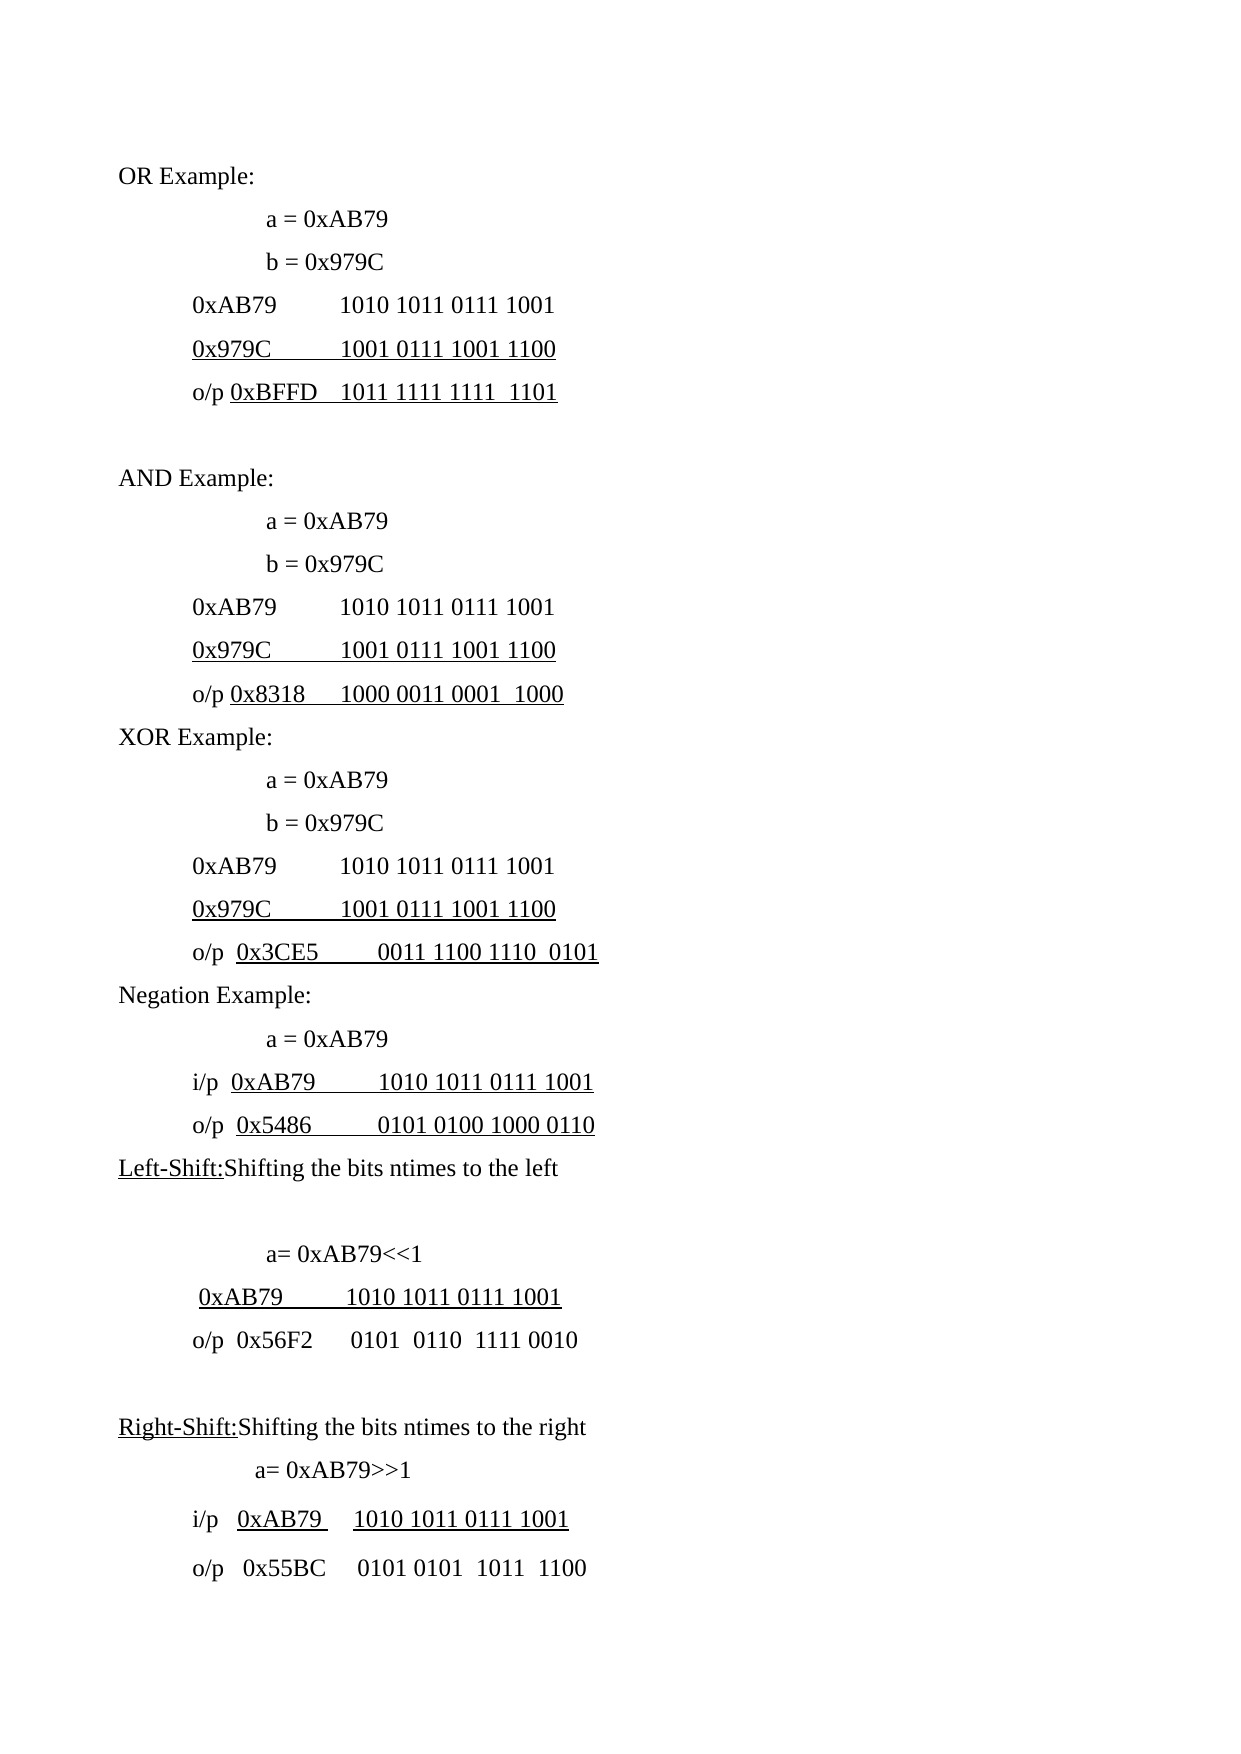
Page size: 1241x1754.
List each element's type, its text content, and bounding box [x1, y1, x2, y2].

text Left-Shift:Shifting the bits ntimes to the left [118, 1153, 1122, 1182]
text AND Example: [118, 463, 1122, 492]
text 0x979C 1001 0111 1001 1100 [118, 334, 1122, 362]
text 0x979C 1001 0111 1001 1100 [118, 894, 1122, 923]
text a = 0xAB79 [118, 506, 1122, 535]
text o/p 0x5486 0101 0100 1000 0110 [118, 1110, 1122, 1139]
text o/p 0x8318 1000 0011 0001 1000 [118, 679, 1122, 707]
text a= 0xAB79>>1 [118, 1455, 1122, 1484]
text i/p 0xAB79 1010 1011 0111 1001 [118, 1067, 1122, 1096]
text 0xAB79 1010 1011 0111 1001 [118, 851, 1122, 880]
text 0xAB79 1010 1011 0111 1001 [118, 291, 1122, 319]
text Right-Shift:Shifting the bits ntimes to the right [118, 1412, 1122, 1441]
text Negation Example: [118, 981, 1122, 1009]
text XOR Example: [118, 722, 1122, 751]
text b = 0x979C [118, 247, 1122, 276]
text a = 0xAB79 [118, 1024, 1122, 1052]
text i/p 0xAB79 1010 1011 0111 1001 [118, 1504, 1122, 1533]
text o/p 0x55BC 0101 0101 1011 1100 [118, 1553, 1122, 1582]
text a= 0xAB79<<1 [118, 1239, 1122, 1268]
text o/p 0xBFFD 1011 1111 1111 1101 [118, 377, 1122, 406]
text 0xAB79 1010 1011 0111 1001 [118, 592, 1122, 621]
text OR Example: [118, 161, 1122, 190]
text b = 0x979C [118, 549, 1122, 578]
text 0xAB79 1010 1011 0111 1001 [118, 1282, 1122, 1311]
text 0x979C 1001 0111 1001 1100 [118, 636, 1122, 664]
text b = 0x979C [118, 808, 1122, 837]
text a = 0xAB79 [118, 204, 1122, 233]
text o/p 0x3CE5 0011 1100 1110 0101 [118, 937, 1122, 966]
text a = 0xAB79 [118, 765, 1122, 794]
text o/p 0x56F2 0101 0110 1111 0010 [118, 1326, 1122, 1354]
